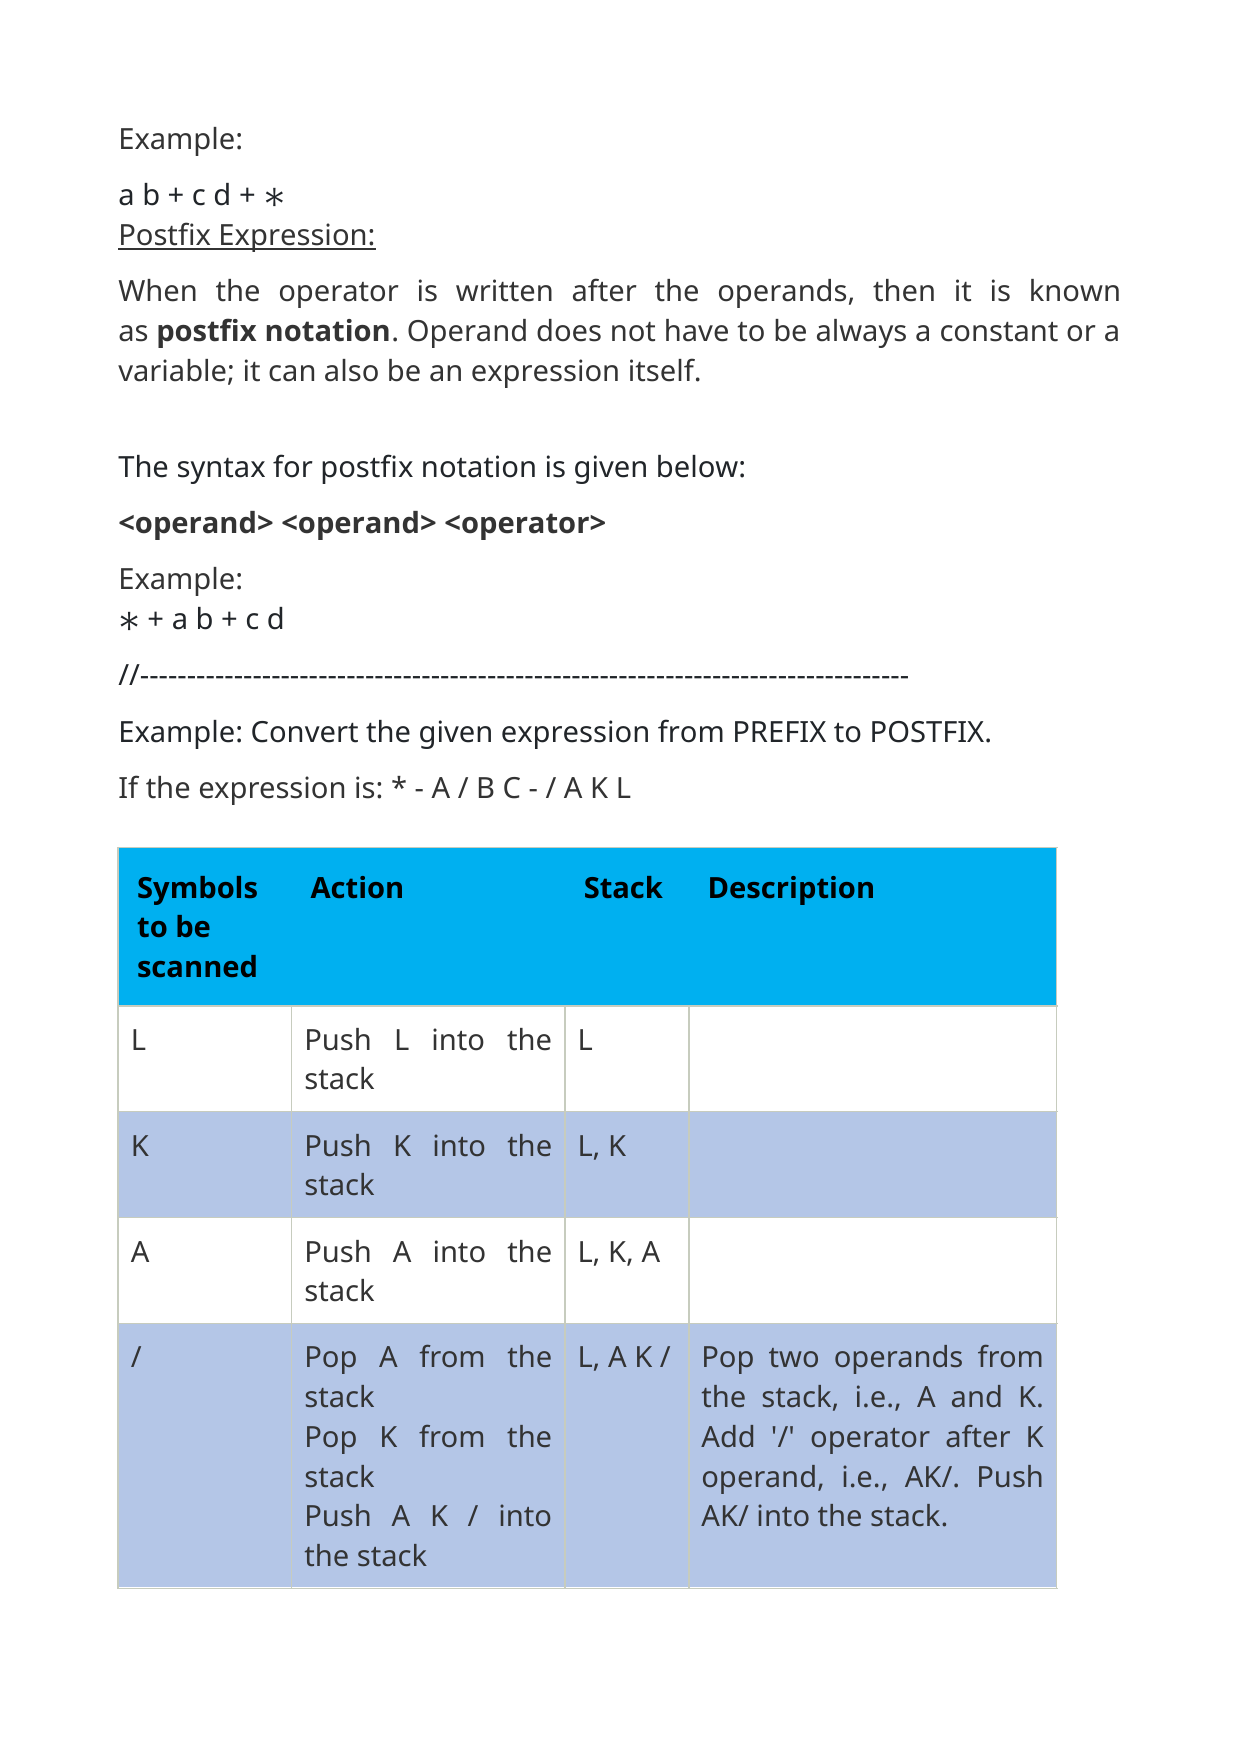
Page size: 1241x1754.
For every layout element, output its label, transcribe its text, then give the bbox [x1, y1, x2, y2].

table_header Stack [565, 848, 689, 1005]
table_cell L, A K / [566, 1324, 688, 1587]
table_cell L, K [566, 1112, 688, 1217]
table_cell [690, 1112, 1056, 1217]
text a b + c d + ∗ [118, 174, 1122, 214]
table_cell [690, 1007, 1056, 1111]
table_cell L, K, A [566, 1218, 688, 1323]
table_cell Push K into the stack [292, 1112, 564, 1217]
text //---------------------------------------------------------------------------------- [118, 655, 1122, 694]
table_cell L [119, 1007, 291, 1111]
table_cell Pop two operands from the stack, i.e., A and K. Add '/' operator after K operand, i.e., AK/. Push AK/ into the stack. [690, 1324, 1056, 1587]
text If the expression is: * - A / B C - / A K L [118, 767, 1122, 807]
text Postfix Expression: [118, 214, 1122, 254]
text Example: [118, 118, 1122, 158]
table_cell Pop A from the stack Pop K from the stack Push A K / into the stack [292, 1324, 564, 1587]
table_header Symbols to be scanned [119, 848, 292, 1005]
table_cell / [119, 1324, 291, 1587]
table_cell A [119, 1218, 291, 1323]
table_cell Push L into the stack [292, 1007, 564, 1111]
table_cell Push A into the stack [292, 1218, 564, 1323]
table_header Action [292, 848, 565, 1005]
text The syntax for postfix notation is given below: [118, 446, 1122, 486]
table_header Description [689, 848, 1056, 1005]
table_cell [690, 1218, 1056, 1323]
text Example: [118, 559, 1122, 598]
text <operand> <operand> <operator> [118, 502, 1122, 542]
table_cell L [566, 1007, 688, 1111]
text ∗ + a b + c d [118, 598, 1122, 638]
text Example: Convert the given expression from PREFIX to POSTFIX. [118, 711, 1122, 751]
table_cell K [119, 1112, 291, 1217]
text When the operator is written after the operands, then it is known as postfix notation. Operand does not have to be always a constant or a variable; it can also be an expression itself. [118, 271, 1122, 389]
